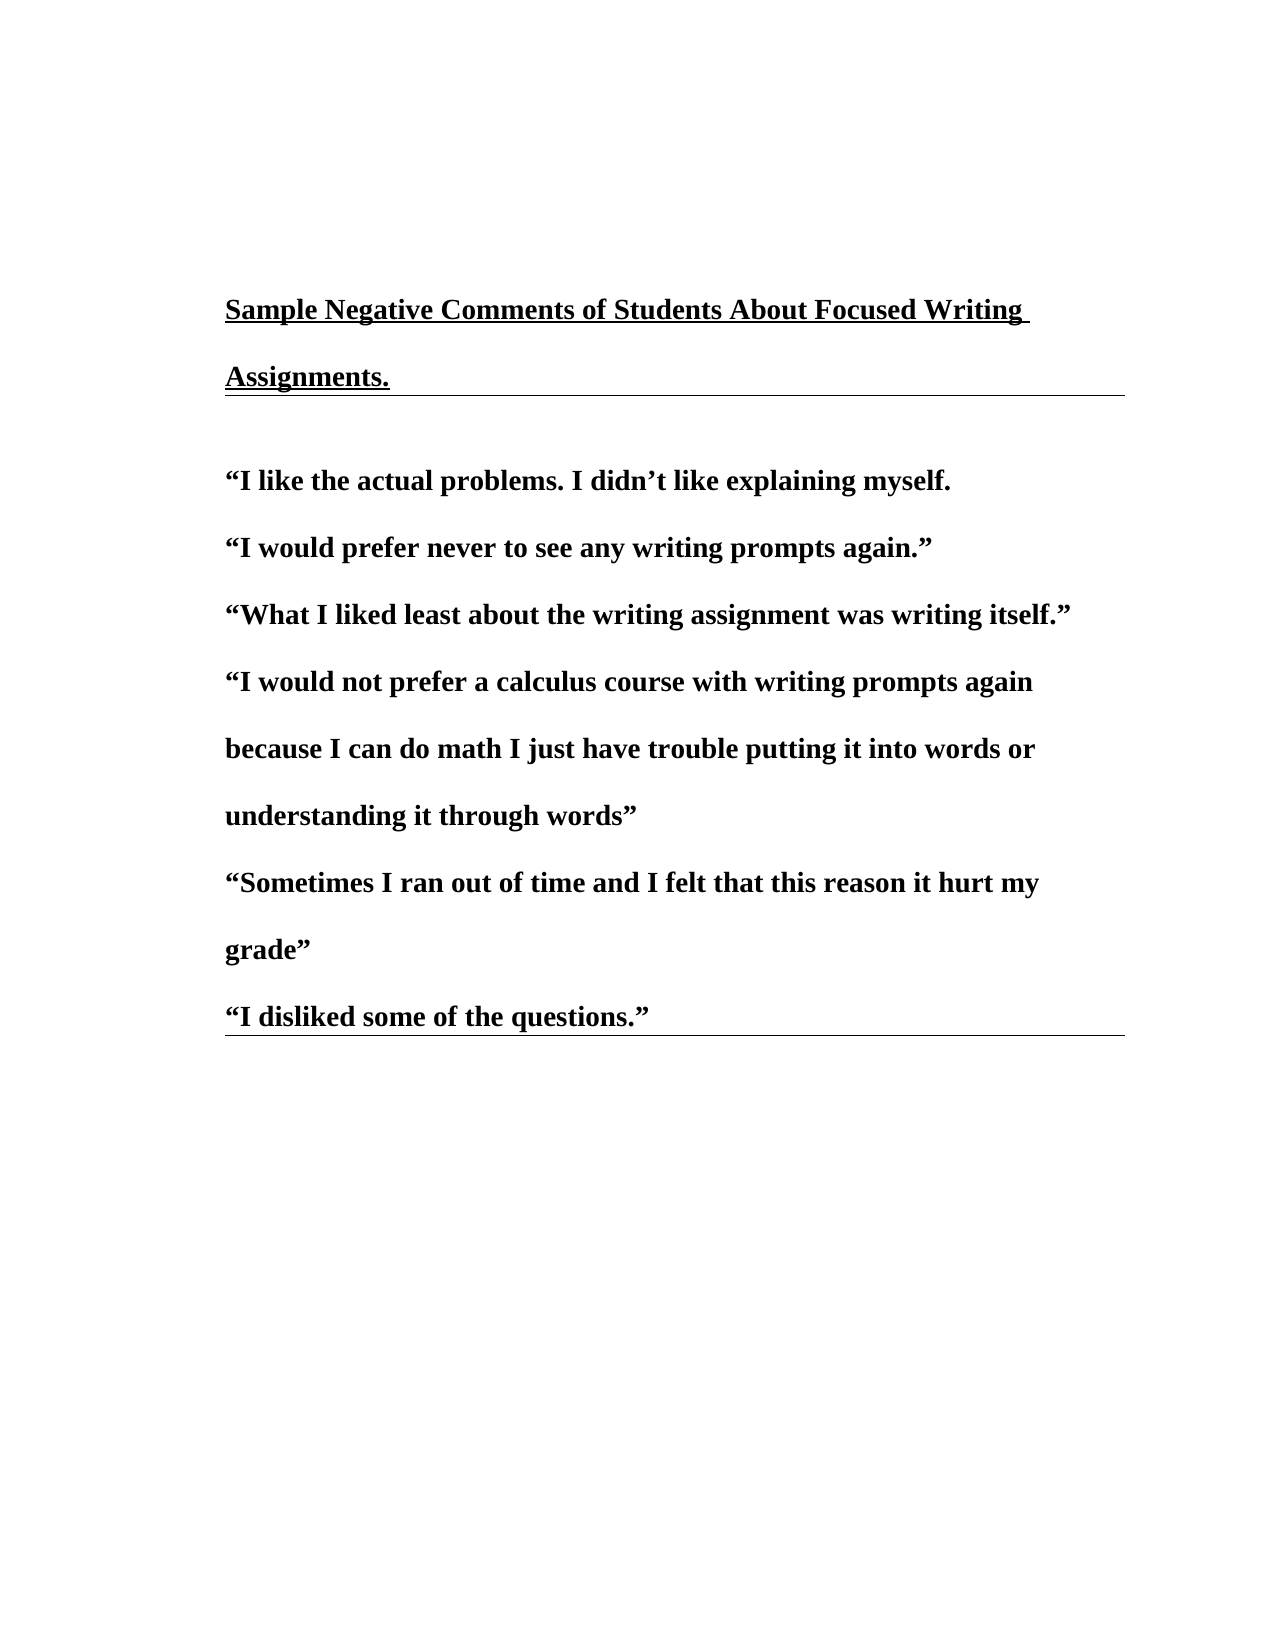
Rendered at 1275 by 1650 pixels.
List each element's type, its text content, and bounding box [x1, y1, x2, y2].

text “I like the actual problems. I didn’t like explaining myself. [225, 463, 1125, 496]
text “Sometimes I ran out of time and I felt that this reason it hurt my grade” [225, 865, 1125, 966]
text “What I liked least about the writing assignment was writing itself.” [225, 597, 1125, 631]
text “I disliked some of the questions.” [225, 999, 1125, 1035]
text Sample Negative Comments of Students About Focused Writing Assignments. [225, 292, 1125, 395]
text “I would not prefer a calculus course with writing prompts again because I can do math I just have trouble putting it into words or understanding it through words” [225, 664, 1125, 832]
text “I would prefer never to see any writing prompts again.” [225, 530, 1125, 563]
